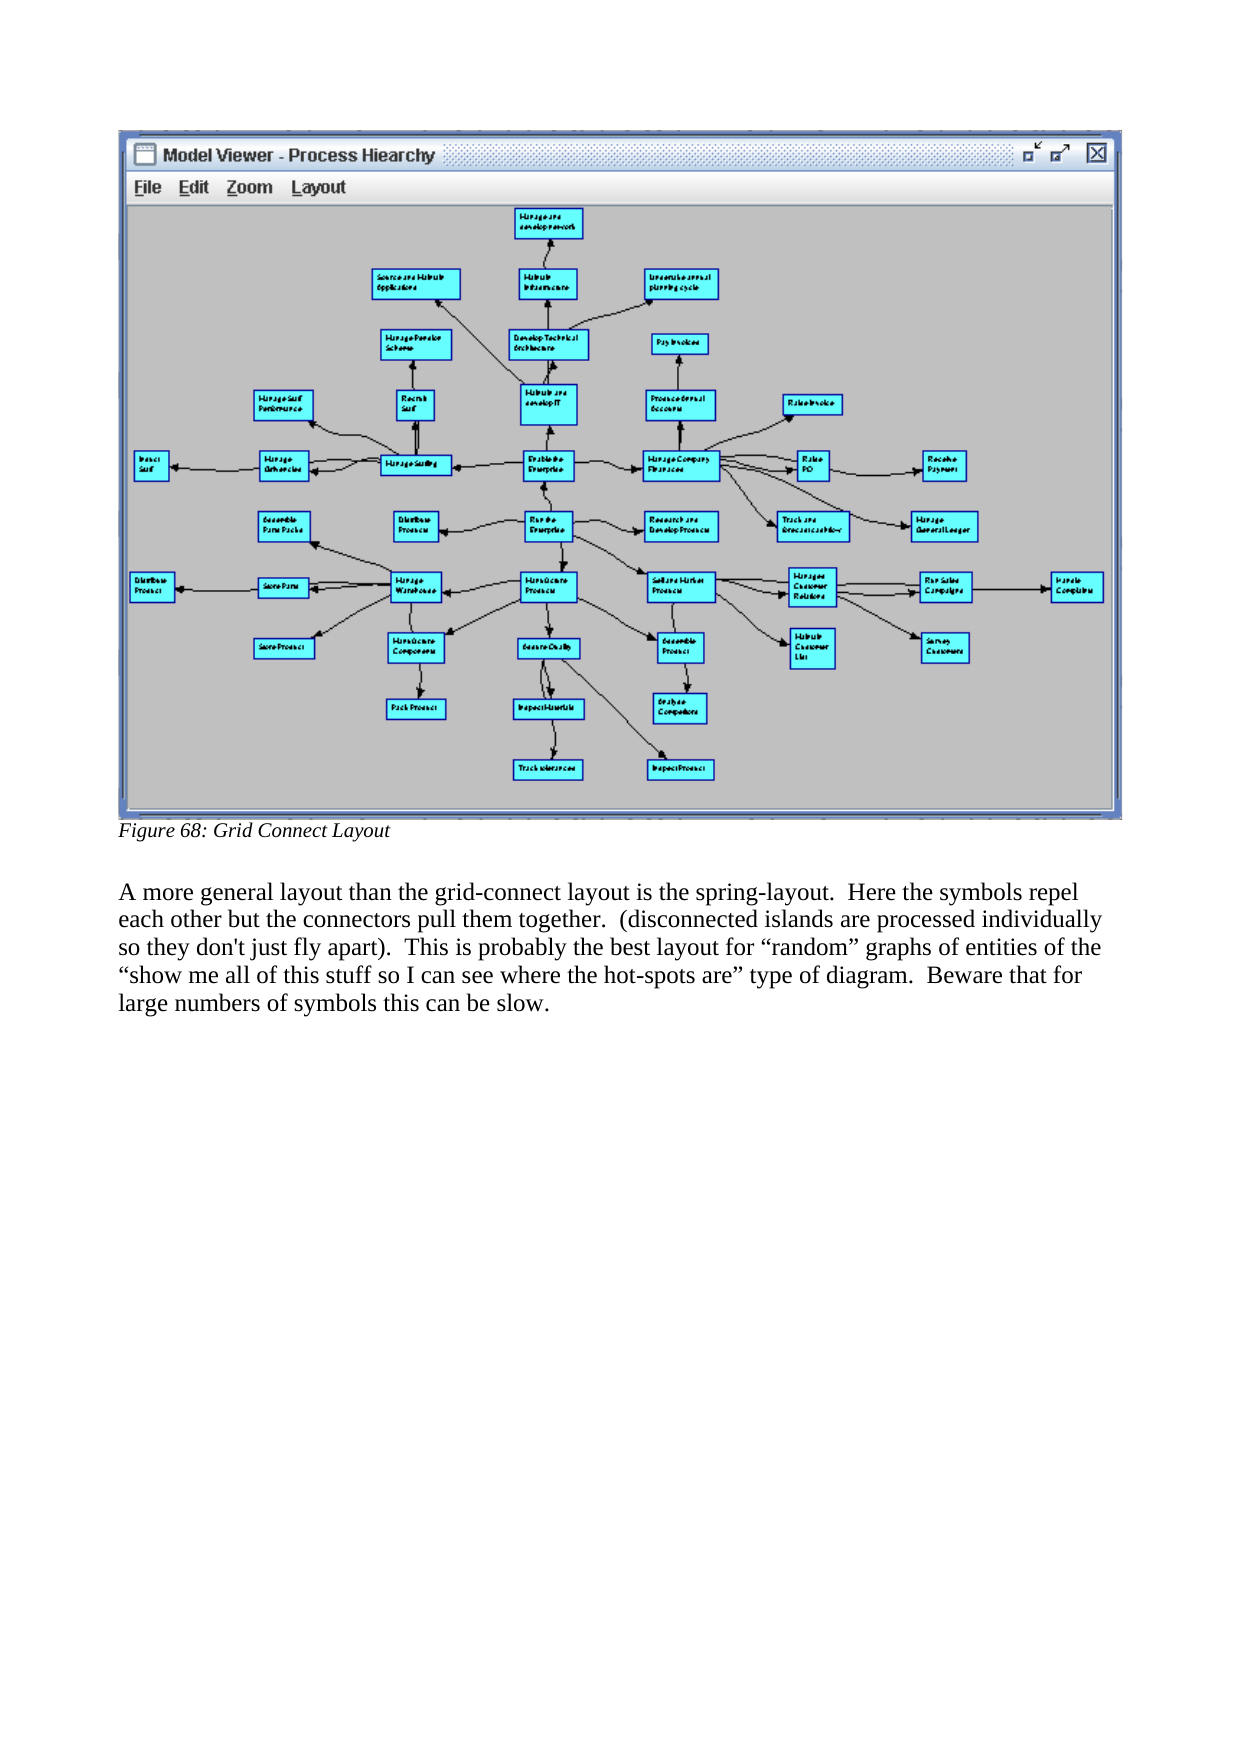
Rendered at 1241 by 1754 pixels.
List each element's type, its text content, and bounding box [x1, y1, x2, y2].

picture [118, 130, 1123, 820]
text A more general layout than the grid-connect layout is the spring-layout. Here the symbols repel each other but the connectors pull them together. (disconnected islands are processed individually so they don't just fly apart). This is probably the best layout for “random” graphs of entities of the “show me all of this stuff so I can see where the hot-spots are” type of diagram. Beware that for large numbers of symbols this can be slow. [118, 878, 1122, 1016]
text Figure 68: Grid Connect Layout [118, 820, 1122, 842]
